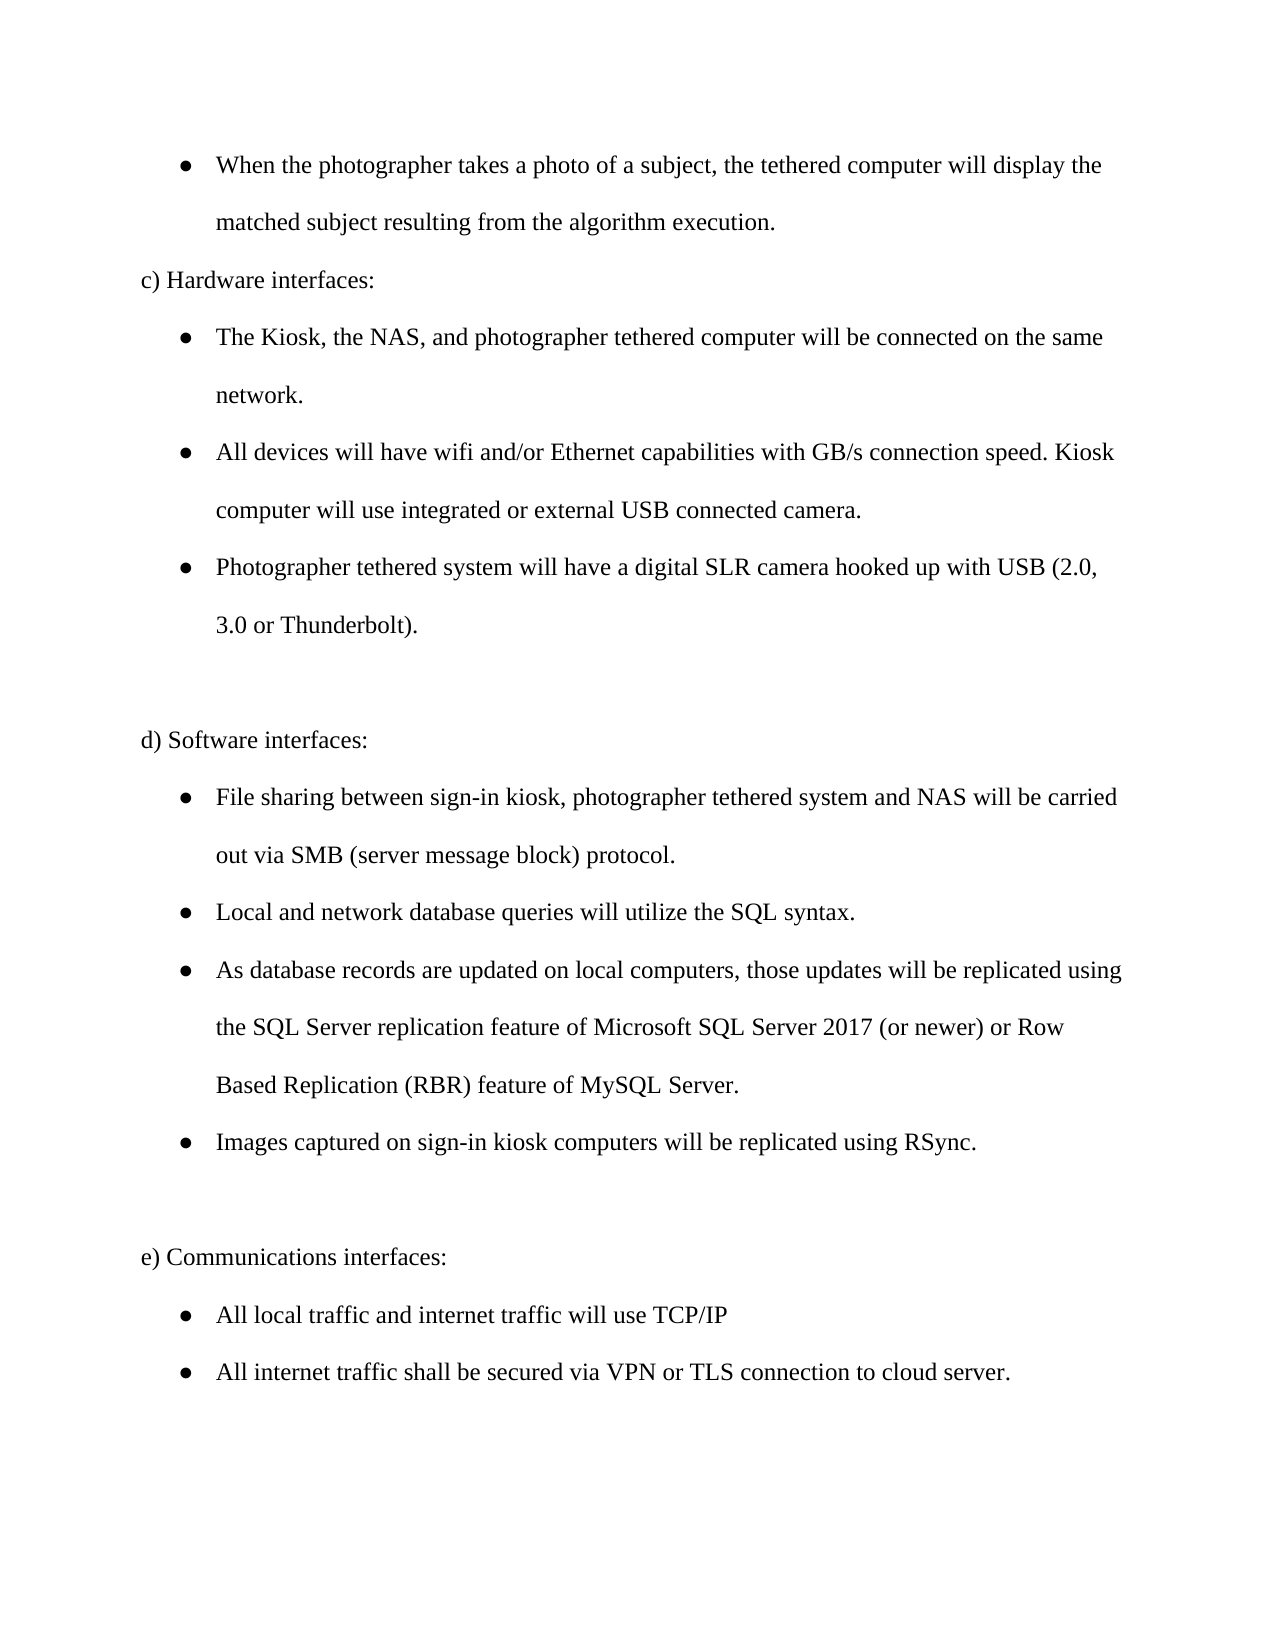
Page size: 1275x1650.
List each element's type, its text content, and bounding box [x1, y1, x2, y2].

list Local and network database queries will utilize the SQL syntax. [178, 897, 1125, 926]
list All internet traffic shall be secured via VPN or TLS connection to cloud server. [178, 1357, 1125, 1386]
text c) Hardware interfaces: [141, 265, 1125, 294]
list Photographer tethered system will have a digital SLR camera hooked up with USB (2.0, 3.0 or Thunderbolt). [178, 552, 1125, 639]
list As database records are updated on local computers, those updates will be replicated using the SQL Server replication feature of Microsoft SQL Server 2017 (or newer) or Row Based Replication (RBR) feature of MySQL Server. [178, 955, 1125, 1099]
list When the photographer takes a photo of a subject, the tethered computer will display the matched subject resulting from the algorithm execution. [178, 150, 1125, 236]
list All devices will have wifi and/or Ethernet capabilities with GB/s connection speed. Kiosk computer will use integrated or external USB connected camera. [178, 437, 1125, 524]
text e) Communications interfaces: [141, 1242, 1125, 1271]
text d) Software interfaces: [141, 725, 1125, 754]
list File sharing between sign-in kiosk, photographer tethered system and NAS will be carried out via SMB (server message block) protocol. [178, 782, 1125, 869]
list The Kiosk, the NAS, and photographer tethered computer will be connected on the same network. [178, 322, 1125, 409]
list Images captured on sign-in kiosk computers will be replicated using RSync. [178, 1127, 1125, 1156]
list All local traffic and internet traffic will use TCP/IP [178, 1300, 1125, 1329]
